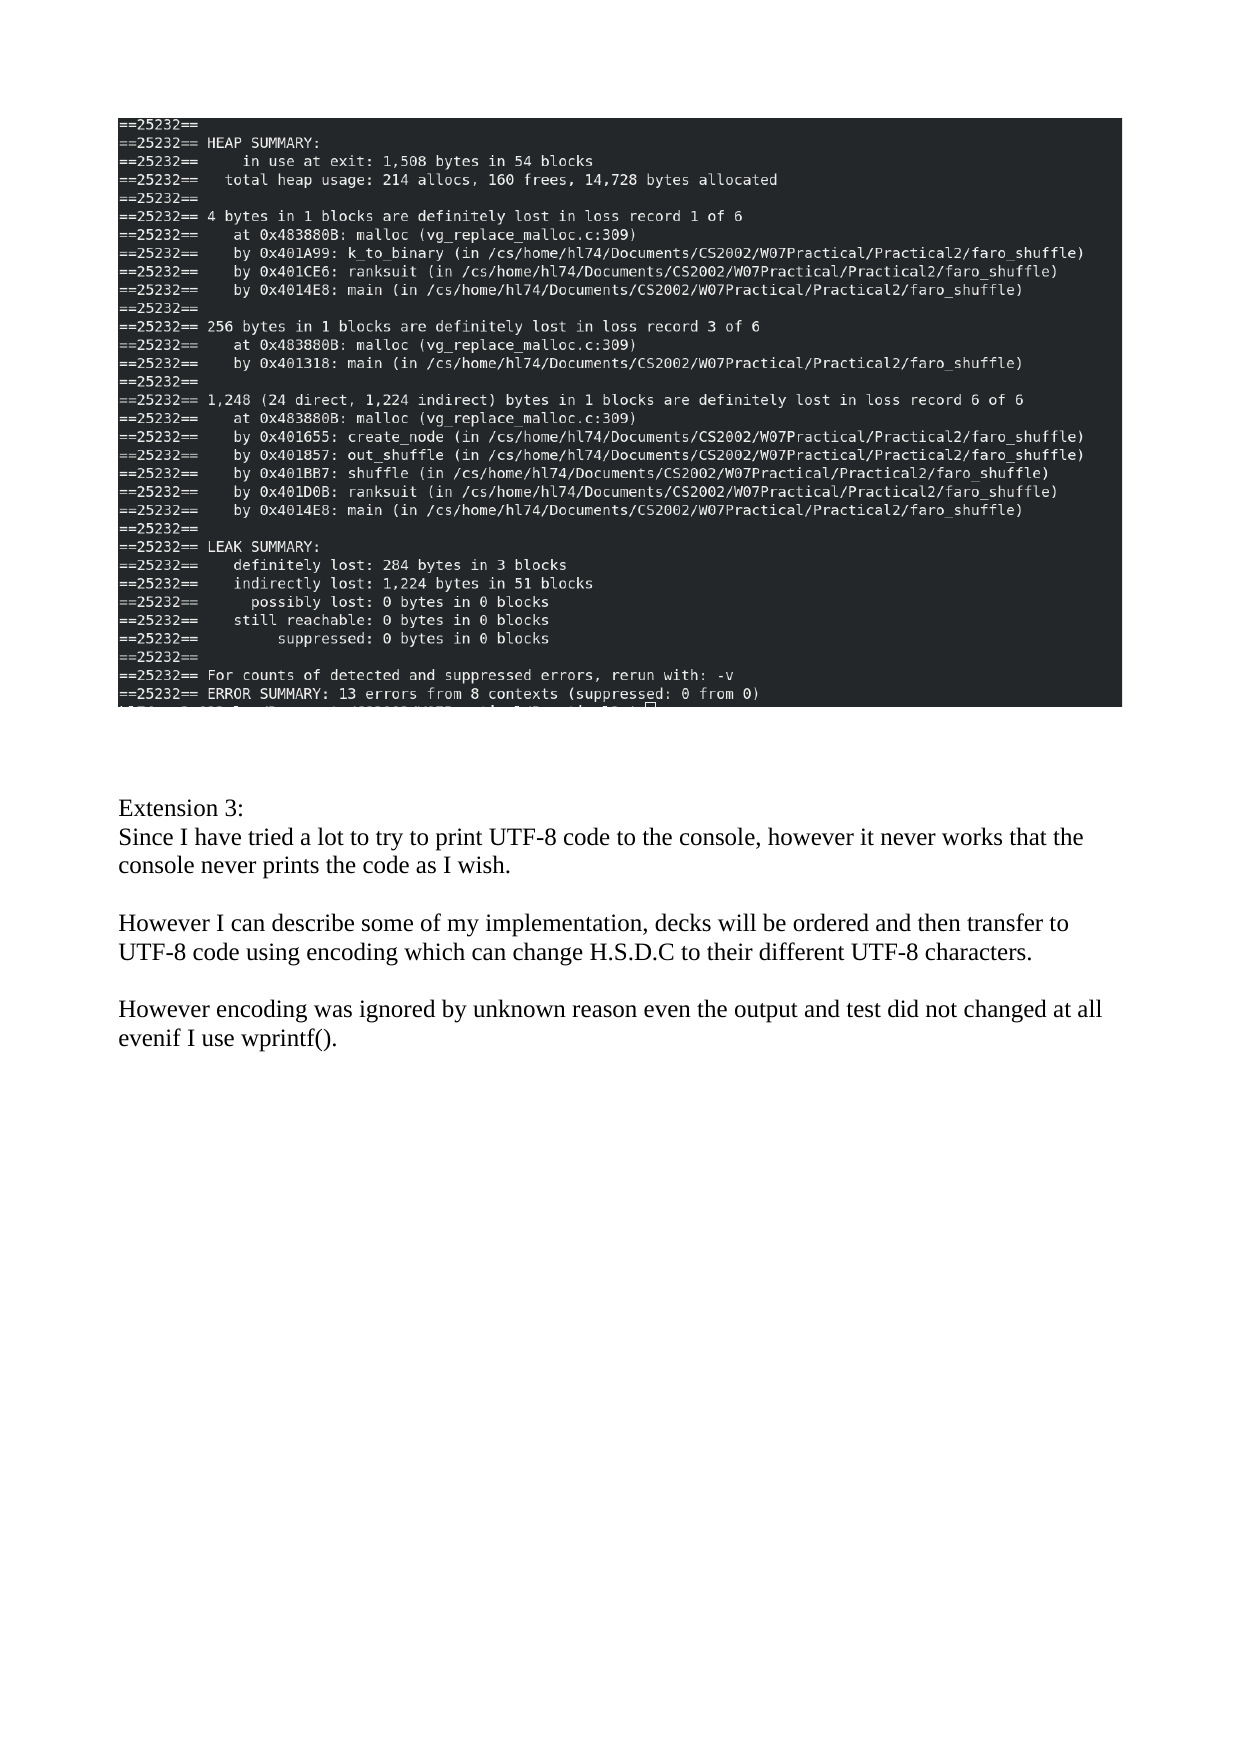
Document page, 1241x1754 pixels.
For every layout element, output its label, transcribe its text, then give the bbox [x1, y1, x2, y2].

text Extension 3: [118, 793, 1122, 822]
picture [118, 118, 1123, 707]
text Since I have tried a lot to try to print UTF-8 code to the console, however it never works that the console never prints the code as I wish. [118, 822, 1122, 879]
text However I can describe some of my implementation, decks will be ordered and then transfer to UTF-8 code using encoding which can change H.S.D.C to their different UTF-8 characters. [118, 908, 1122, 965]
text However encoding was ignored by unknown reason even the output and test did not changed at all evenif I use wprintf(). [118, 994, 1122, 1052]
